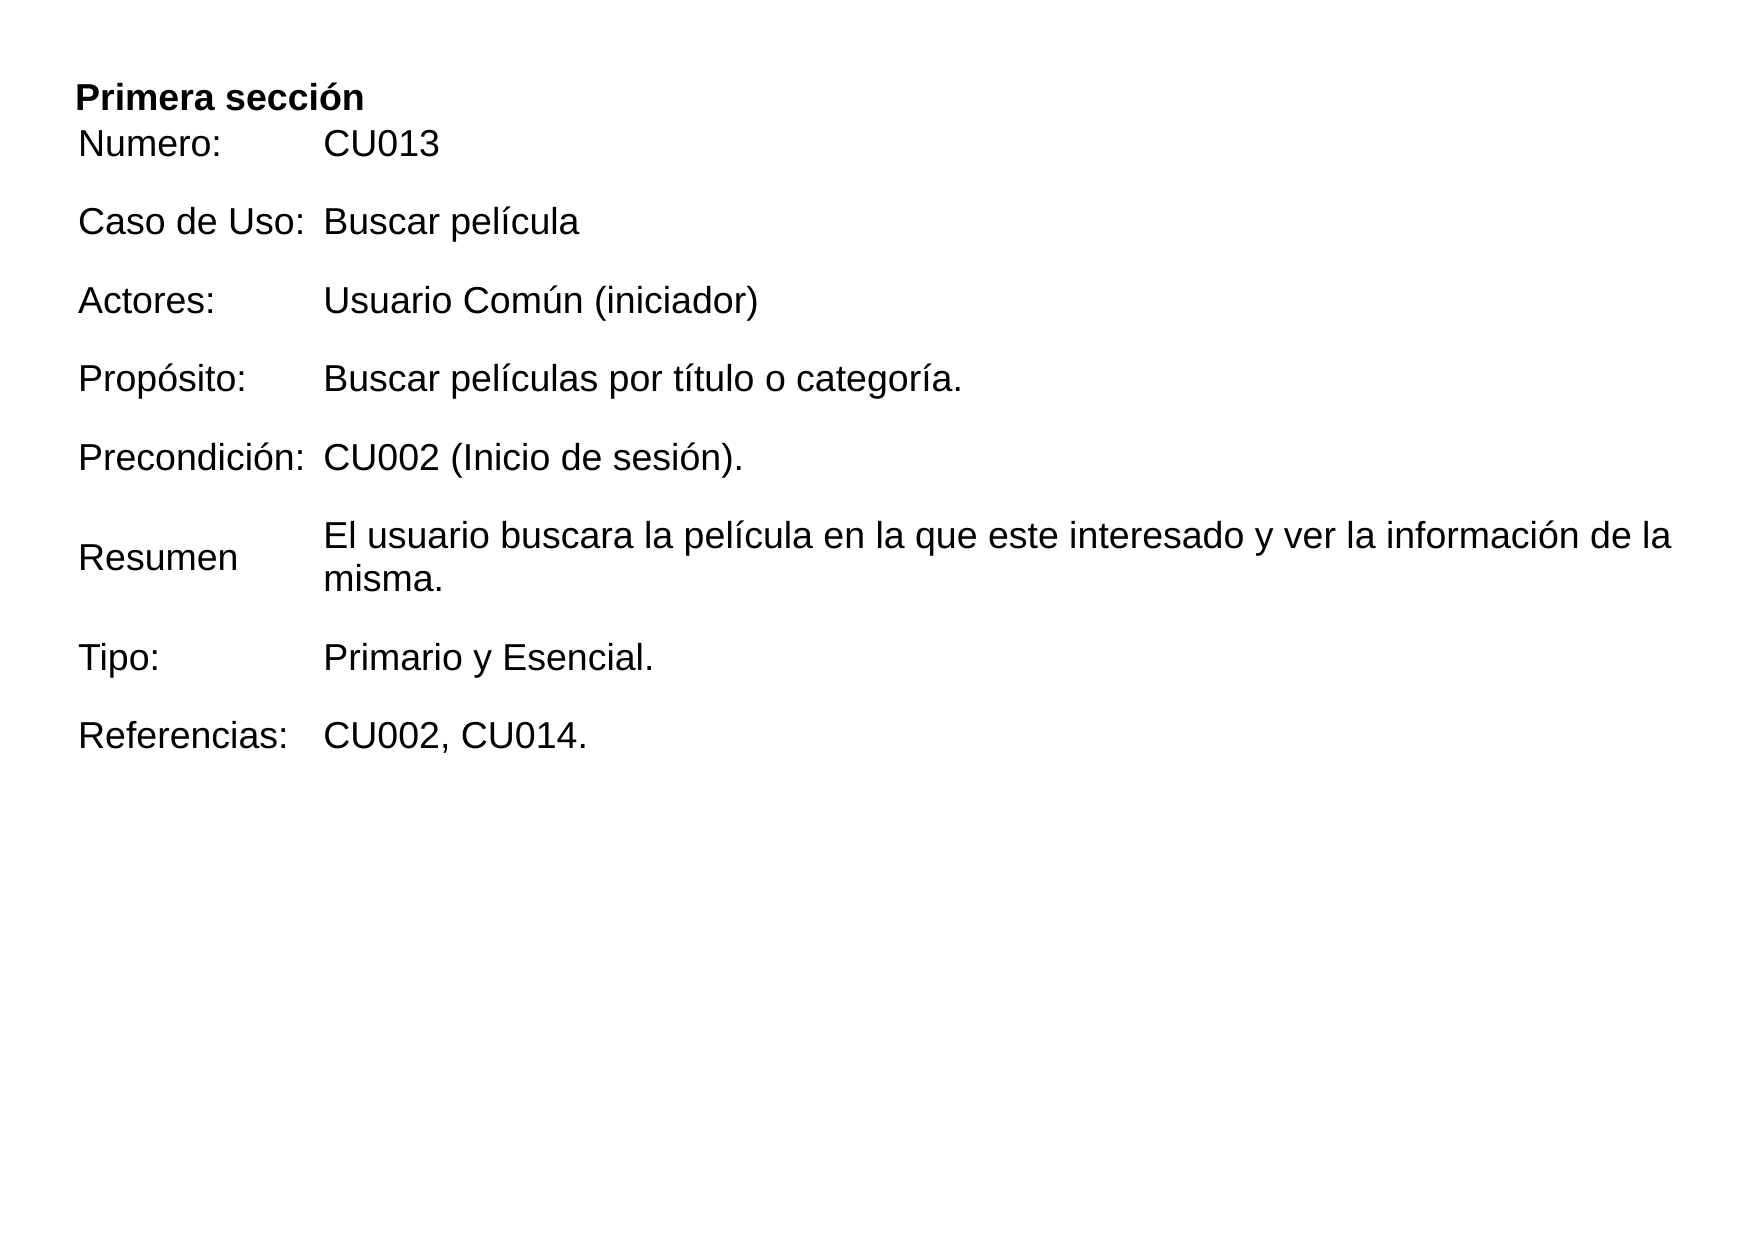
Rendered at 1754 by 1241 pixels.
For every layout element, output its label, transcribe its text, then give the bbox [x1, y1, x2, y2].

table_cell Referencias: [75, 710, 320, 789]
table_cell Buscar película [320, 197, 1679, 275]
table_cell Actores: [75, 275, 320, 353]
table_cell CU002 (Inicio de sesión). [320, 432, 1679, 510]
table_cell El usuario buscara la película en la que este interesado y ver la información de la misma. [320, 510, 1679, 632]
table_cell CU002, CU014. [320, 710, 1679, 789]
text Primera sección [75, 75, 1679, 118]
table_cell Buscar películas por título o categoría. [320, 354, 1679, 432]
table_cell Tipo: [75, 632, 320, 710]
table_cell Primario y Esencial. [320, 632, 1679, 710]
table_header Numero: [75, 118, 320, 197]
table_cell Resumen [75, 510, 320, 632]
table_cell Caso de Uso: [75, 197, 320, 275]
table_cell Propósito: [75, 354, 320, 432]
table_cell Precondición: [75, 432, 320, 510]
table_header CU013 [320, 118, 1679, 197]
table_cell Usuario Común (iniciador) [320, 275, 1679, 353]
